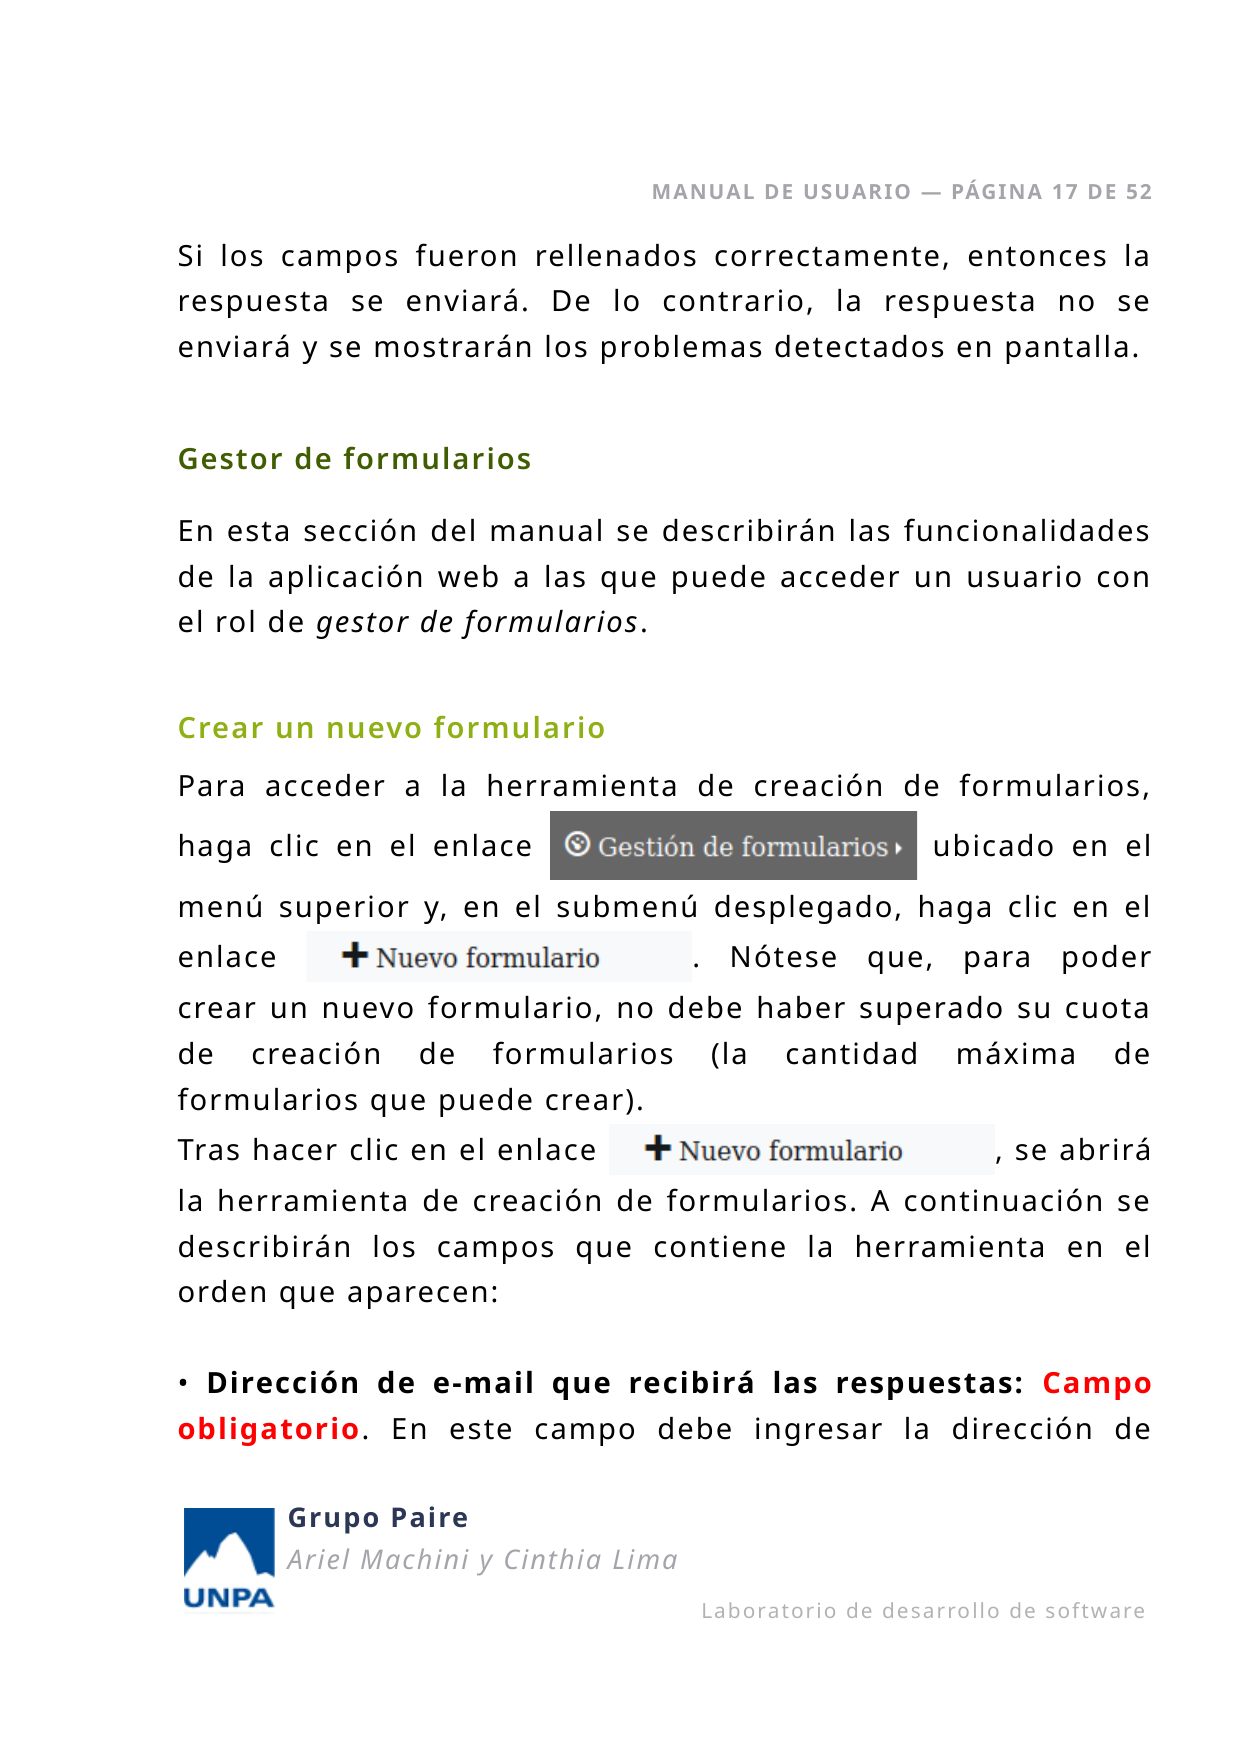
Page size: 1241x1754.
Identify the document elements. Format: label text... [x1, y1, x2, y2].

subtitle Crear un nuevo formulario [177, 707, 1152, 747]
text Para acceder a la herramienta de creación de formularios, haga clic en el enlace ubicado en el menú superior y, en el submenú desplegado, haga clic en el enlace . Nótese que, para poder crear un nuevo formulario, no debe haber superado su cuota de creación de formularios (la cantidad máxima de formularios que puede crear). [177, 766, 1152, 1118]
text Si los campos fueron rellenados correctamente, entonces la respuesta se enviará. De lo contrario, la respuesta no se enviará y se mostrarán los problemas detectados en pantalla. [177, 235, 1152, 366]
picture [184, 1508, 275, 1614]
subtitle Gestor de formularios [177, 438, 1152, 478]
text En esta sección del manual se describirán las funcionalidades de la aplicación web a las que puede acceder un usuario con el rol de gestor de formularios. [177, 510, 1152, 641]
picture [609, 1124, 995, 1175]
picture [306, 931, 693, 982]
text Tras hacer clic en el enlace , se abrirá la herramienta de creación de formularios. A continuación se describirán los campos que contiene la herramienta en el orden que aparecen: [177, 1124, 1152, 1311]
picture [550, 811, 918, 880]
text • Dirección de e-mail que recibirá las respuestas: Campo obligatorio. En este campo debe ingresar la dirección de [177, 1363, 1152, 1448]
